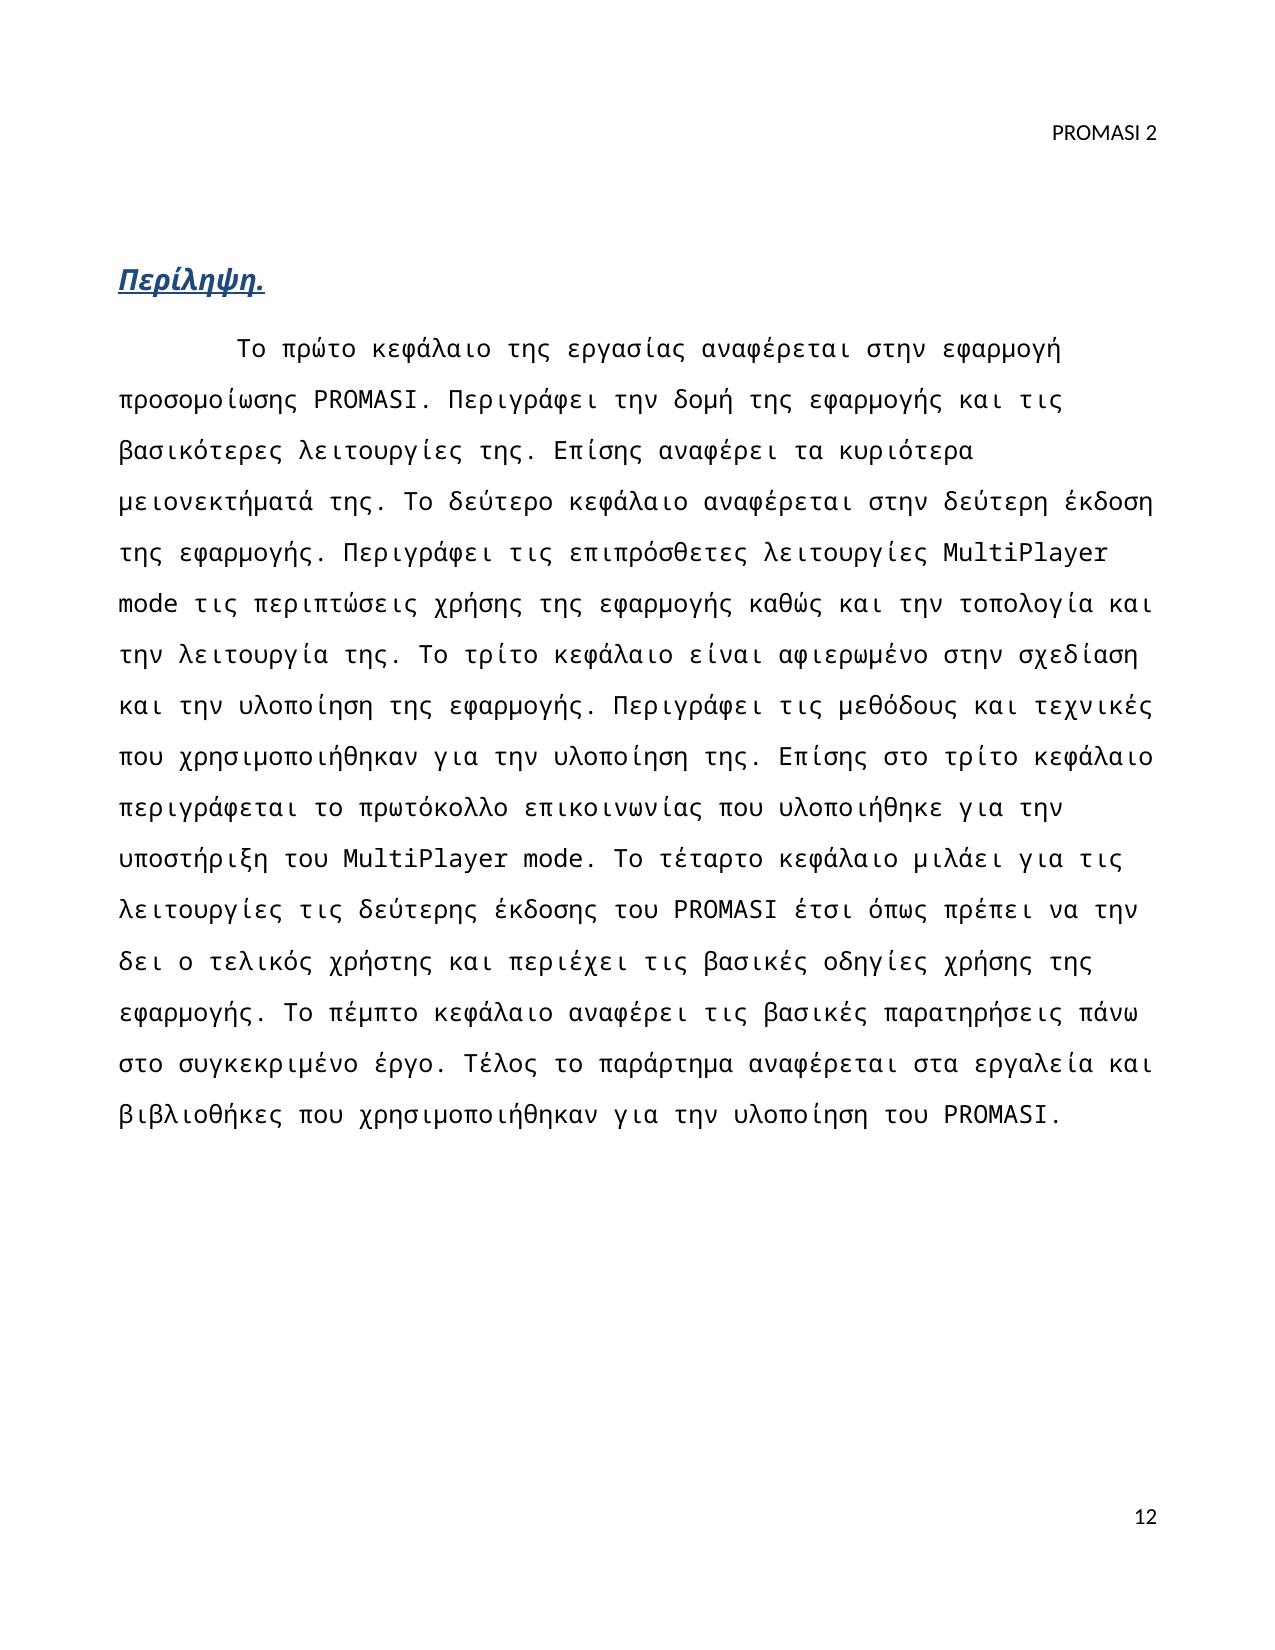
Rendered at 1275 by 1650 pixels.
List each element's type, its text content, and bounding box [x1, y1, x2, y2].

text Το πρώτο κεφάλαιο της εργασίας αναφέρεται στην εφαρμογή προσομοίωσης PROMASI. Περιγράφει την δομή της εφαρμογής και τις βασικότερες λειτουργίες της. Επίσης αναφέρει τα κυριότερα μειονεκτήματά της. Το δεύτερο κεφάλαιο αναφέρεται στην δεύτερη έκδοση της εφαρμογής. Περιγράφει τις επιπρόσθετες λειτουργίες MultiPlayer mode τις περιπτώσεις χρήσης της εφαρμογής καθώς και την τοπολογία και την λειτουργία της. Το τρίτο κεφάλαιο είναι αφιερωμένο στην σχεδίαση και την υλοποίηση της εφαρμογής. Περιγράφει τις μεθόδους και τεχνικές που χρησιμοποιήθηκαν για την υλοποίηση της. Επίσης στο τρίτο κεφάλαιο περιγράφεται το πρωτόκολλο επικοινωνίας που υλοποιήθηκε για την υποστήριξη του MultiPlayer mode. Το τέταρτο κεφάλαιο μιλάει για τις λειτουργίες τις δεύτερης έκδοσης του PROMASI έτσι όπως πρέπει να την δει ο τελικός χρήστης και περιέχει τις βασικές οδηγίες χρήσης της εφαρμογής. Το πέμπτο κεφάλαιο αναφέρει τις βασικές παρατηρήσεις πάνω στο συγκεκριμένο έργο. Τέλος το παράρτημα αναφέρεται στα εργαλεία και βιβλιοθήκες που χρησιμοποιήθηκαν για την υλοποίηση του PROMASI. [118, 331, 1157, 1130]
subtitle Περίληψη. [118, 259, 1157, 298]
